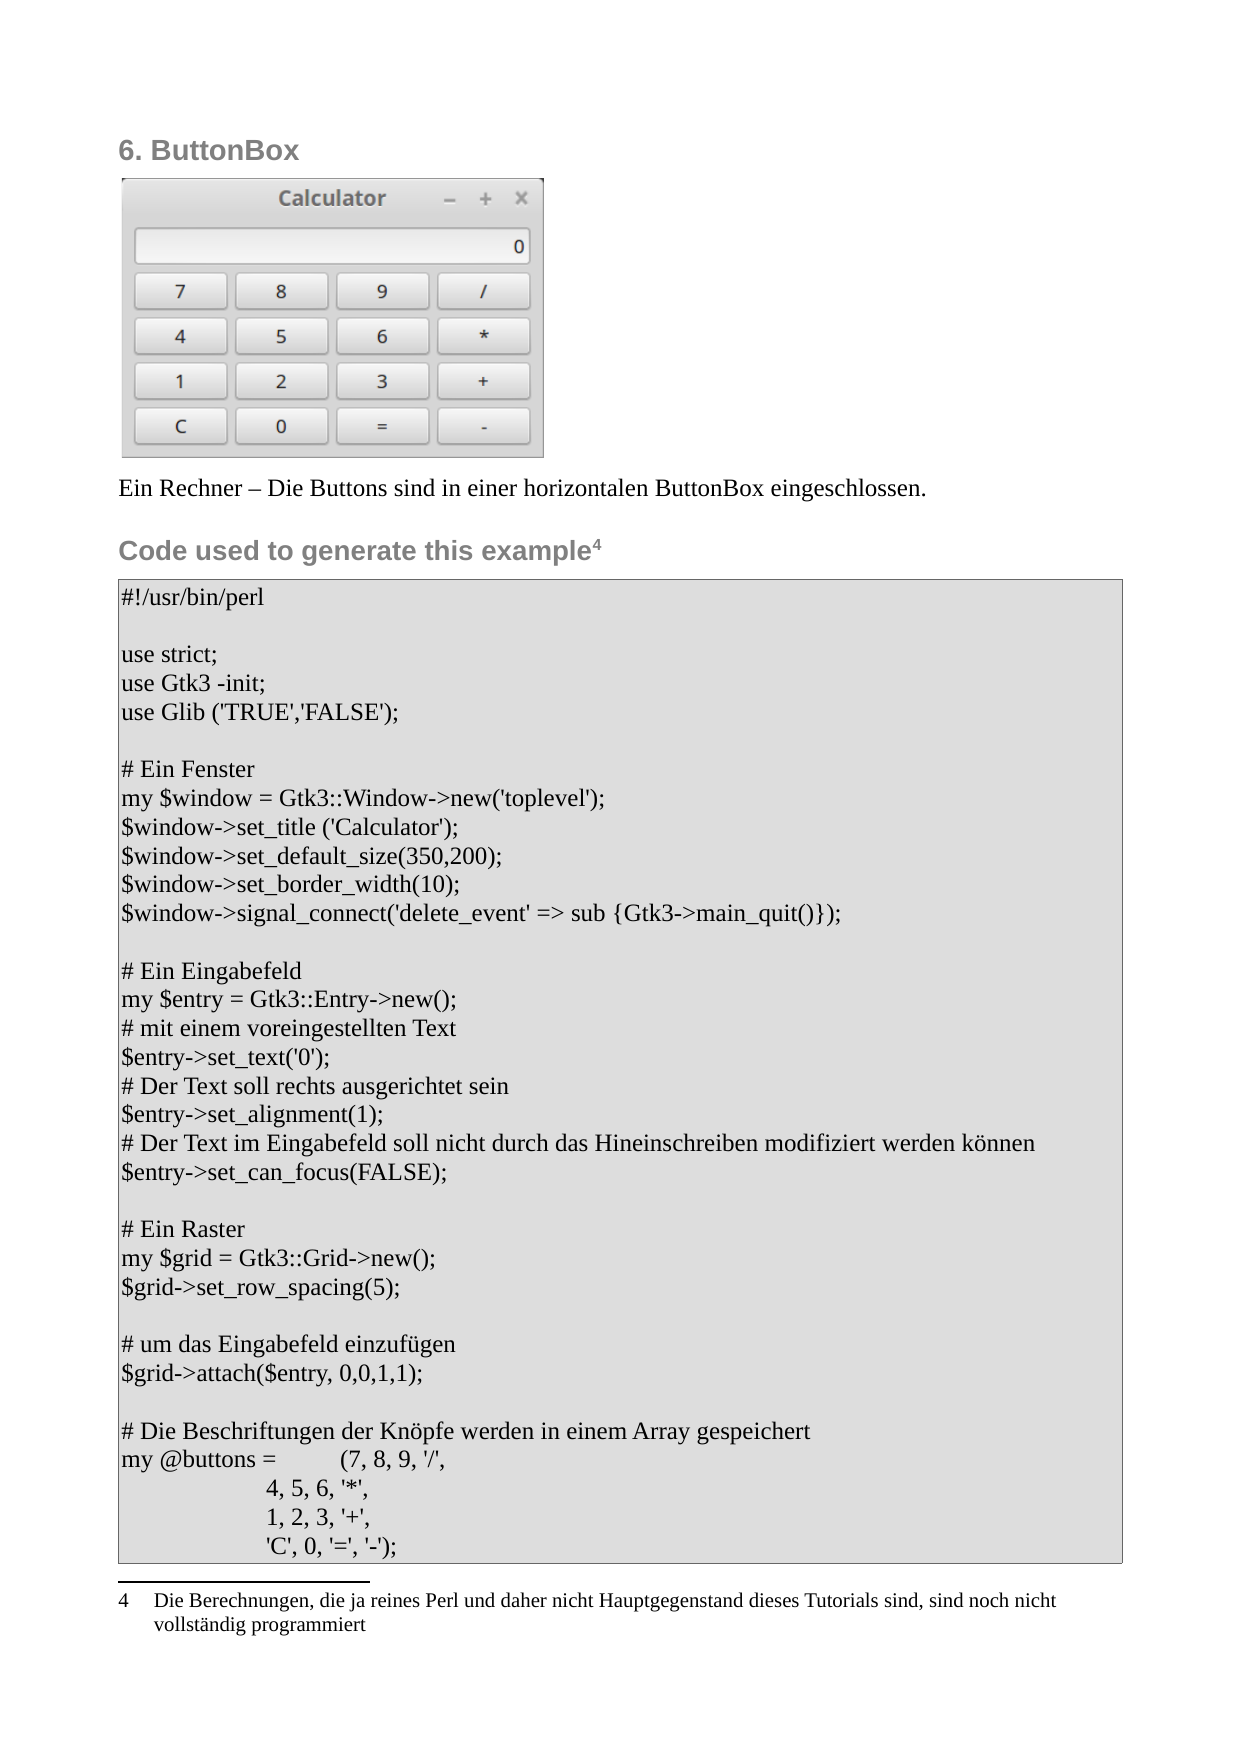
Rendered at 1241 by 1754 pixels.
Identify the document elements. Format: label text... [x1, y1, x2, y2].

text 1, 2, 3, '+', [119, 1499, 1122, 1528]
text #!/usr/bin/perl [119, 580, 1122, 608]
text # Ein Eingabefeld [119, 953, 1122, 982]
text # Ein Raster [119, 1212, 1122, 1240]
text $grid->attach($entry, 0,0,1,1); [119, 1355, 1122, 1384]
subtitle Code used to generate this example [118, 535, 1122, 567]
text # Ein Fenster [119, 752, 1122, 780]
text use strict; [119, 637, 1122, 665]
text my $grid = Gtk3::Grid->new(); [119, 1240, 1122, 1269]
text my $entry = Gtk3::Entry->new(); [119, 982, 1122, 1010]
text Ein Rechner – Die Buttons sind in einer horizontalen ButtonBox eingeschlossen. [118, 473, 1122, 502]
text # Der Text soll rechts ausgerichtet sein [119, 1068, 1122, 1097]
picture [121, 178, 544, 458]
text my @buttons = (7, 8, 9, '/', [119, 1442, 1122, 1470]
text $entry->set_text('0'); [119, 1039, 1122, 1068]
text # Der Text im Eingabefeld soll nicht durch das Hineinschreiben modifiziert werden können [119, 1125, 1122, 1154]
text use Glib ('TRUE','FALSE'); [119, 694, 1122, 723]
text $window->set_border_width(10); [119, 867, 1122, 895]
text 4, 5, 6, '*', [119, 1470, 1122, 1499]
text # um das Eingabefeld einzufügen [119, 1327, 1122, 1355]
text Die Berechnungen, die ja reines Perl und daher nicht Hauptgegenstand dieses Tutorials sind, sind noch nicht vollständig programmiert [118, 1588, 1122, 1636]
text my $window = Gtk3::Window->new('toplevel'); [119, 780, 1122, 809]
text $window->set_title ('Calculator'); [119, 809, 1122, 838]
subtitle 6. ButtonBox [118, 133, 1122, 166]
text $window->signal_connect('delete_event' => sub {Gtk3->main_quit()}); [119, 895, 1122, 924]
text 'C', 0, '=', '-'); [119, 1528, 1122, 1563]
text # Die Beschriftungen der Knöpfe werden in einem Array gespeichert [119, 1413, 1122, 1442]
text $entry->set_alignment(1); [119, 1097, 1122, 1125]
text $entry->set_can_focus(FALSE); [119, 1154, 1122, 1183]
text # mit einem voreingestellten Text [119, 1010, 1122, 1039]
text $window->set_default_size(350,200); [119, 838, 1122, 867]
text use Gtk3 -init; [119, 665, 1122, 694]
text $grid->set_row_spacing(5); [119, 1269, 1122, 1298]
